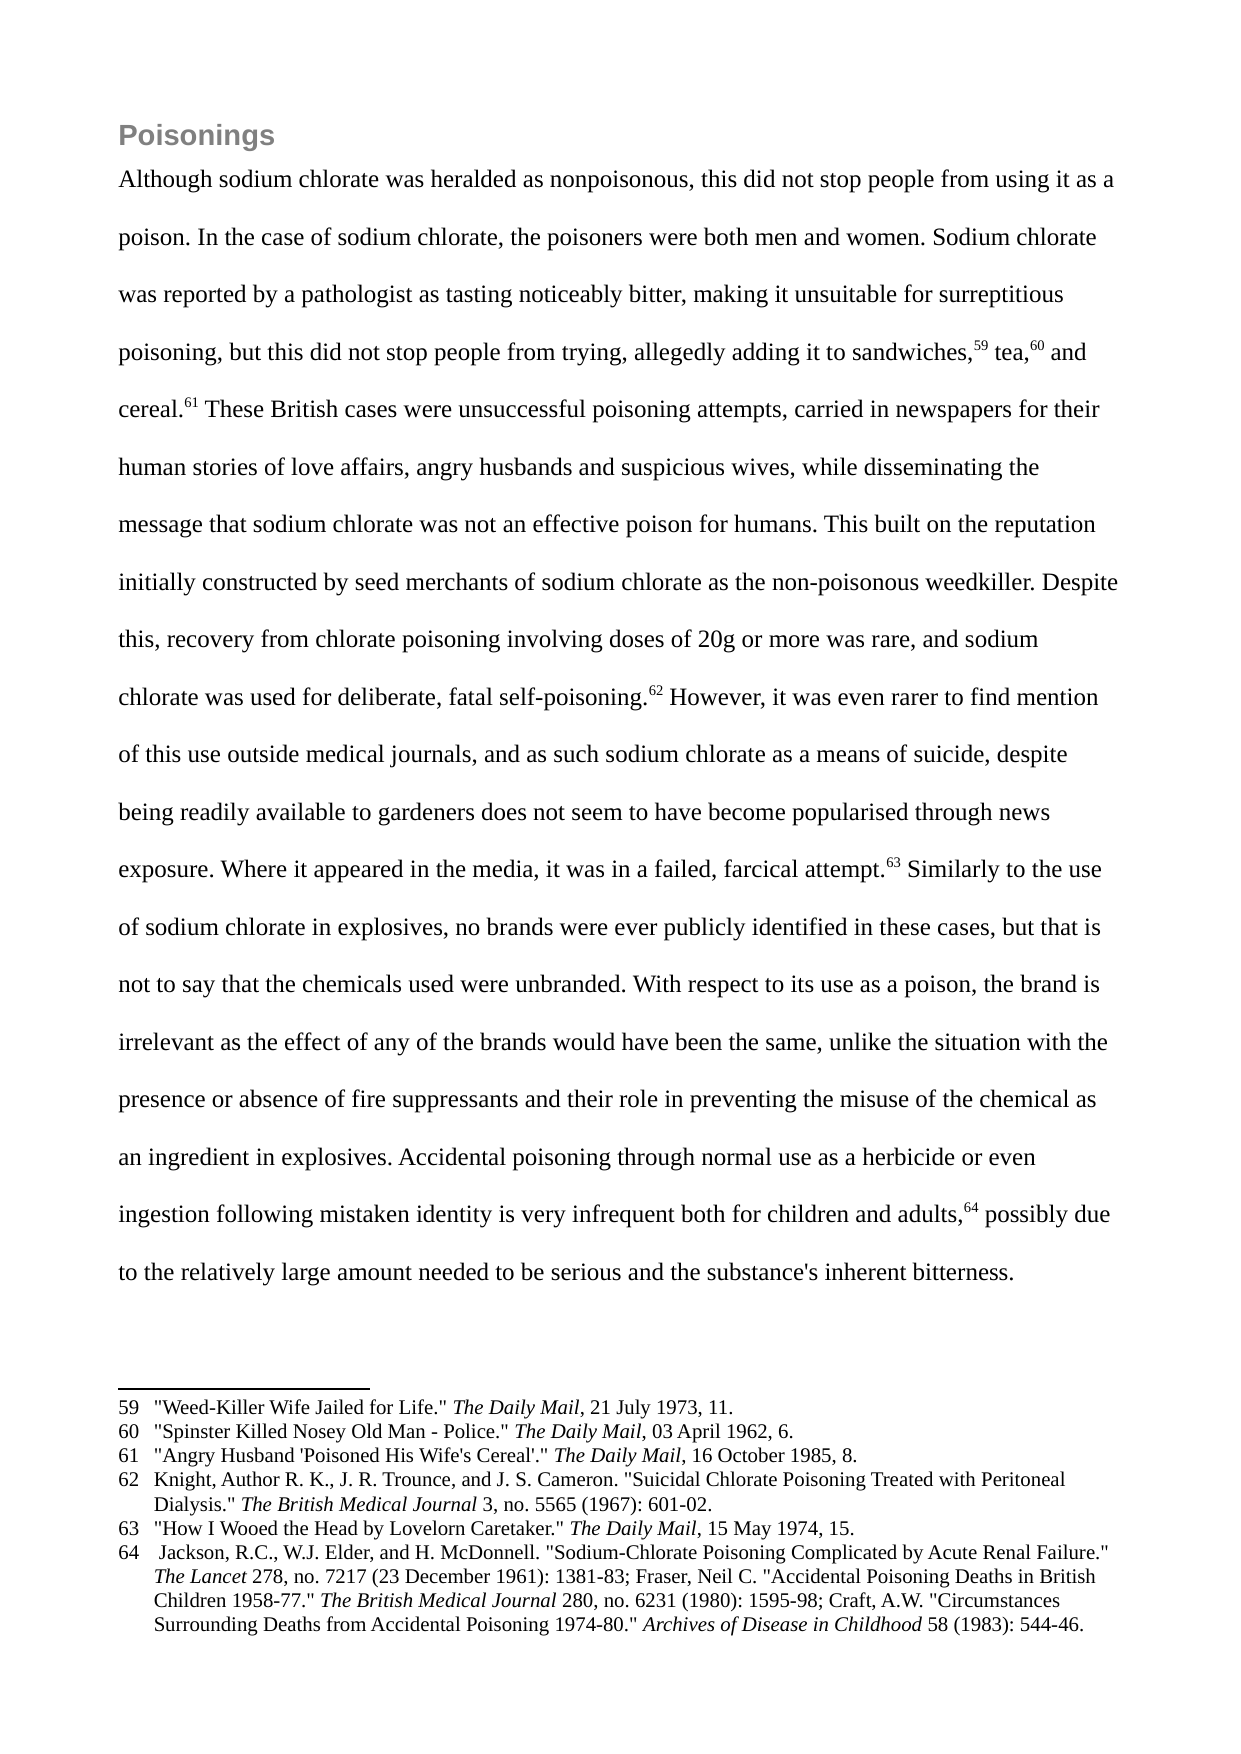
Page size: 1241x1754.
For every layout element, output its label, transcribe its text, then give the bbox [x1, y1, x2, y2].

text Jackson, R.C., W.J. Elder, and H. McDonnell. "Sodium-Chlorate Poisoning Complicated by Acute Renal Failure." The Lancet 278, no. 7217 (23 December 1961): 1381-83; Fraser, Neil C. "Accidental Poisoning Deaths in British Children 1958-77." The British Medical Journal 280, no. 6231 (1980): 1595-98; Craft, A.W. "Circumstances Surrounding Deaths from Accidental Poisoning 1974-80." Archives of Disease in Childhood 58 (1983): 544-46. [118, 1539, 1122, 1636]
text "Angry Husband 'Poisoned His Wife's Cereal'." The Daily Mail, 16 October 1985, 8. [118, 1443, 1122, 1467]
text Although sodium chlorate was heralded as nonpoisonous, this did not stop people from using it as a poison. In the case of sodium chlorate, the poisoners were both men and women. Sodium chlorate was reported by a pathologist as tasting noticeably bitter, making it unsuitable for surreptitious poisoning, but this did not stop people from trying, allegedly adding it to sandwiches, tea, and cereal. These British cases were unsuccessful poisoning attempts, carried in newspapers for their human stories of love affairs, angry husbands and suspicious wives, while disseminating the message that sodium chlorate was not an effective poison for humans. This built on the reputation initially constructed by seed merchants of sodium chlorate as the non-poisonous weedkiller. Despite this, recovery from chlorate poisoning involving doses of 20g or more was rare, and sodium chlorate was used for deliberate, fatal self-poisoning. However, it was even rarer to find mention of this use outside medical journals, and as such sodium chlorate as a means of suicide, despite being readily available to gardeners does not seem to have become popularised through news exposure. Where it appeared in the media, it was in a failed, farcical attempt. Similarly to the use of sodium chlorate in explosives, no brands were ever publicly identified in these cases, but that is not to say that the chemicals used were unbranded. With respect to its use as a poison, the brand is irrelevant as the effect of any of the brands would have been the same, unlike the situation with the presence or absence of fire suppressants and their role in preventing the misuse of the chemical as an ingredient in explosives. Accidental poisoning through normal use as a herbicide or even ingestion following mistaken identity is very infrequent both for children and adults, possibly due to the relatively large amount needed to be serious and the substance's inherent bitterness. [118, 164, 1122, 1285]
subtitle Poisonings [118, 118, 1122, 152]
text Knight, Author R. K., J. R. Trounce, and J. S. Cameron. "Suicidal Chlorate Poisoning Treated with Peritoneal Dialysis." The British Medical Journal 3, no. 5565 (1967): 601-02. [118, 1467, 1122, 1516]
text "How I Wooed the Head by Lovelorn Caretaker." The Daily Mail, 15 May 1974, 15. [118, 1516, 1122, 1539]
text "Weed-Killer Wife Jailed for Life." The Daily Mail, 21 July 1973, 11. [118, 1395, 1122, 1419]
text "Spinster Killed Nosey Old Man - Police." The Daily Mail, 03 April 1962, 6. [118, 1419, 1122, 1443]
